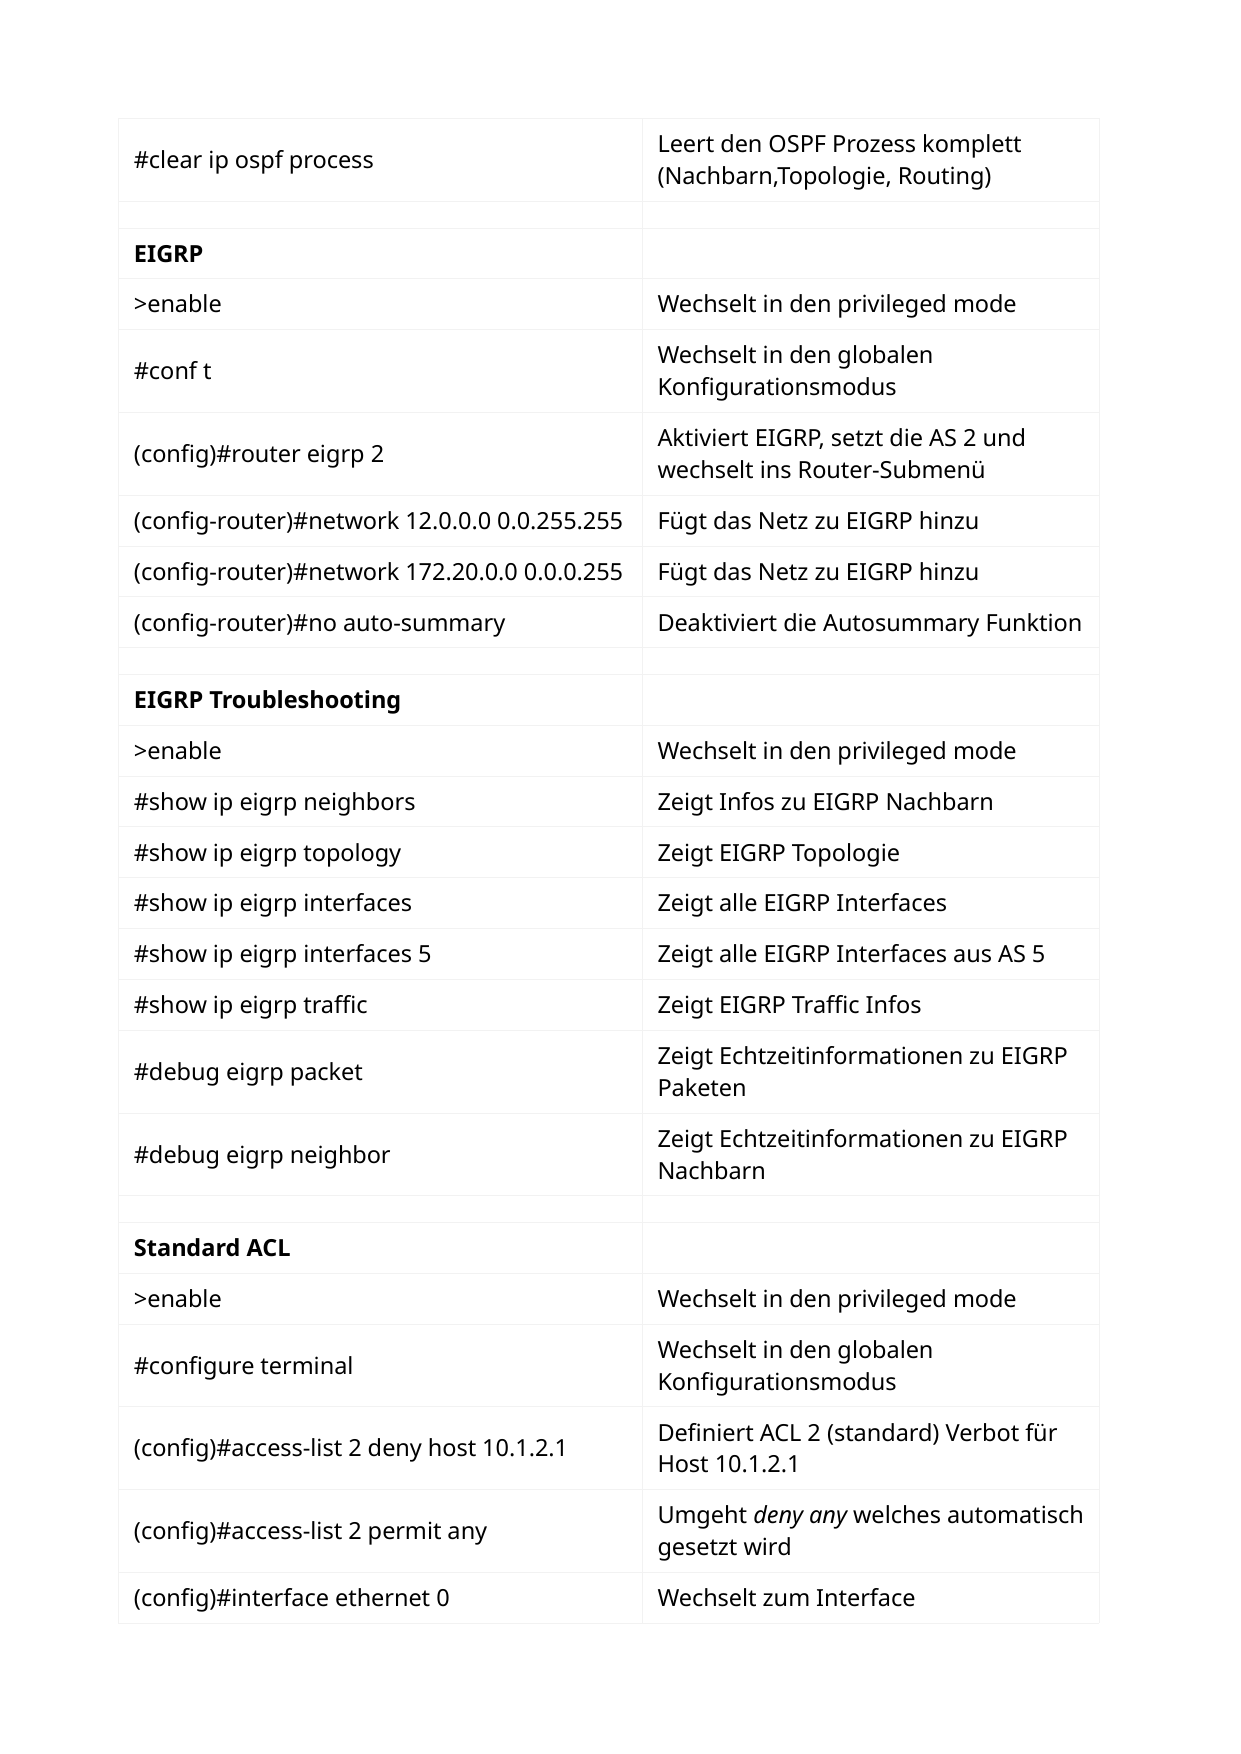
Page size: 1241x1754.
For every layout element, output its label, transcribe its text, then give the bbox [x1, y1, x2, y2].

table_cell (config-router)#network 172.20.0.0 0.0.0.255 [119, 547, 642, 596]
table_cell [643, 202, 1099, 227]
table_cell Deaktiviert die Autosummary Funktion [643, 597, 1099, 647]
table_cell >enable [119, 1274, 642, 1323]
table_cell #show ip eigrp traffic [119, 980, 642, 1030]
table_cell EIGRP [119, 229, 642, 278]
table_cell (config-router)#network 12.0.0.0 0.0.255.255 [119, 496, 642, 546]
table_cell Wechselt zum Interface [643, 1573, 1099, 1623]
table_cell (config)#access-list 2 permit any [119, 1490, 642, 1572]
table_cell [643, 648, 1099, 674]
table_cell Zeigt alle EIGRP Interfaces aus AS 5 [643, 929, 1099, 979]
table_cell #show ip eigrp neighbors [119, 777, 642, 826]
table_cell Wechselt in den privileged mode [643, 279, 1099, 329]
table_cell #show ip eigrp topology [119, 827, 642, 877]
table_cell [119, 1196, 642, 1222]
table_cell Umgeht deny any welches automatisch gesetzt wird [643, 1490, 1099, 1572]
table_cell Zeigt Echtzeitinformationen zu EIGRP Paketen [643, 1031, 1099, 1112]
table_cell (config-router)#no auto-summary [119, 597, 642, 647]
table_cell Wechselt in den globalen Konfigurationsmodus [643, 1325, 1099, 1406]
table_cell Definiert ACL 2 (standard) Verbot für Host 10.1.2.1 [643, 1407, 1099, 1489]
table_cell #show ip eigrp interfaces 5 [119, 929, 642, 979]
table_cell Fügt das Netz zu EIGRP hinzu [643, 496, 1099, 546]
table_cell #configure terminal [119, 1325, 642, 1406]
table_cell Zeigt EIGRP Topologie [643, 827, 1099, 877]
table_cell #show ip eigrp interfaces [119, 878, 642, 928]
table_cell Wechselt in den privileged mode [643, 1274, 1099, 1323]
table_cell Standard ACL [119, 1223, 642, 1273]
table_cell >enable [119, 726, 642, 776]
table_cell [119, 648, 642, 674]
table_cell #conf t [119, 330, 642, 412]
table_cell #clear ip ospf process [119, 119, 642, 201]
table_cell EIGRP Troubleshooting [119, 675, 642, 725]
table_cell Wechselt in den globalen Konfigurationsmodus [643, 330, 1099, 412]
table_cell (config)#access-list 2 deny host 10.1.2.1 [119, 1407, 642, 1489]
table_cell Zeigt EIGRP Traffic Infos [643, 980, 1099, 1030]
table_cell Zeigt Infos zu EIGRP Nachbarn [643, 777, 1099, 826]
table_cell Fügt das Netz zu EIGRP hinzu [643, 547, 1099, 596]
table_cell (config)#router eigrp 2 [119, 413, 642, 495]
table_cell >enable [119, 279, 642, 329]
table_cell [643, 1196, 1099, 1222]
table_cell Zeigt alle EIGRP Interfaces [643, 878, 1099, 928]
table_cell [643, 675, 1099, 725]
table_cell #debug eigrp packet [119, 1031, 642, 1112]
table_cell Aktiviert EIGRP, setzt die AS 2 und wechselt ins Router-Submenü [643, 413, 1099, 495]
table_cell Leert den OSPF Prozess komplett (Nachbarn,Topologie, Routing) [643, 119, 1099, 201]
table_cell [643, 229, 1099, 278]
table_cell [643, 1223, 1099, 1273]
table_cell Zeigt Echtzeitinformationen zu EIGRP Nachbarn [643, 1114, 1099, 1195]
table_cell (config)#interface ethernet 0 [119, 1573, 642, 1623]
table_cell [119, 202, 642, 227]
table_cell Wechselt in den privileged mode [643, 726, 1099, 776]
table_cell #debug eigrp neighbor [119, 1114, 642, 1195]
